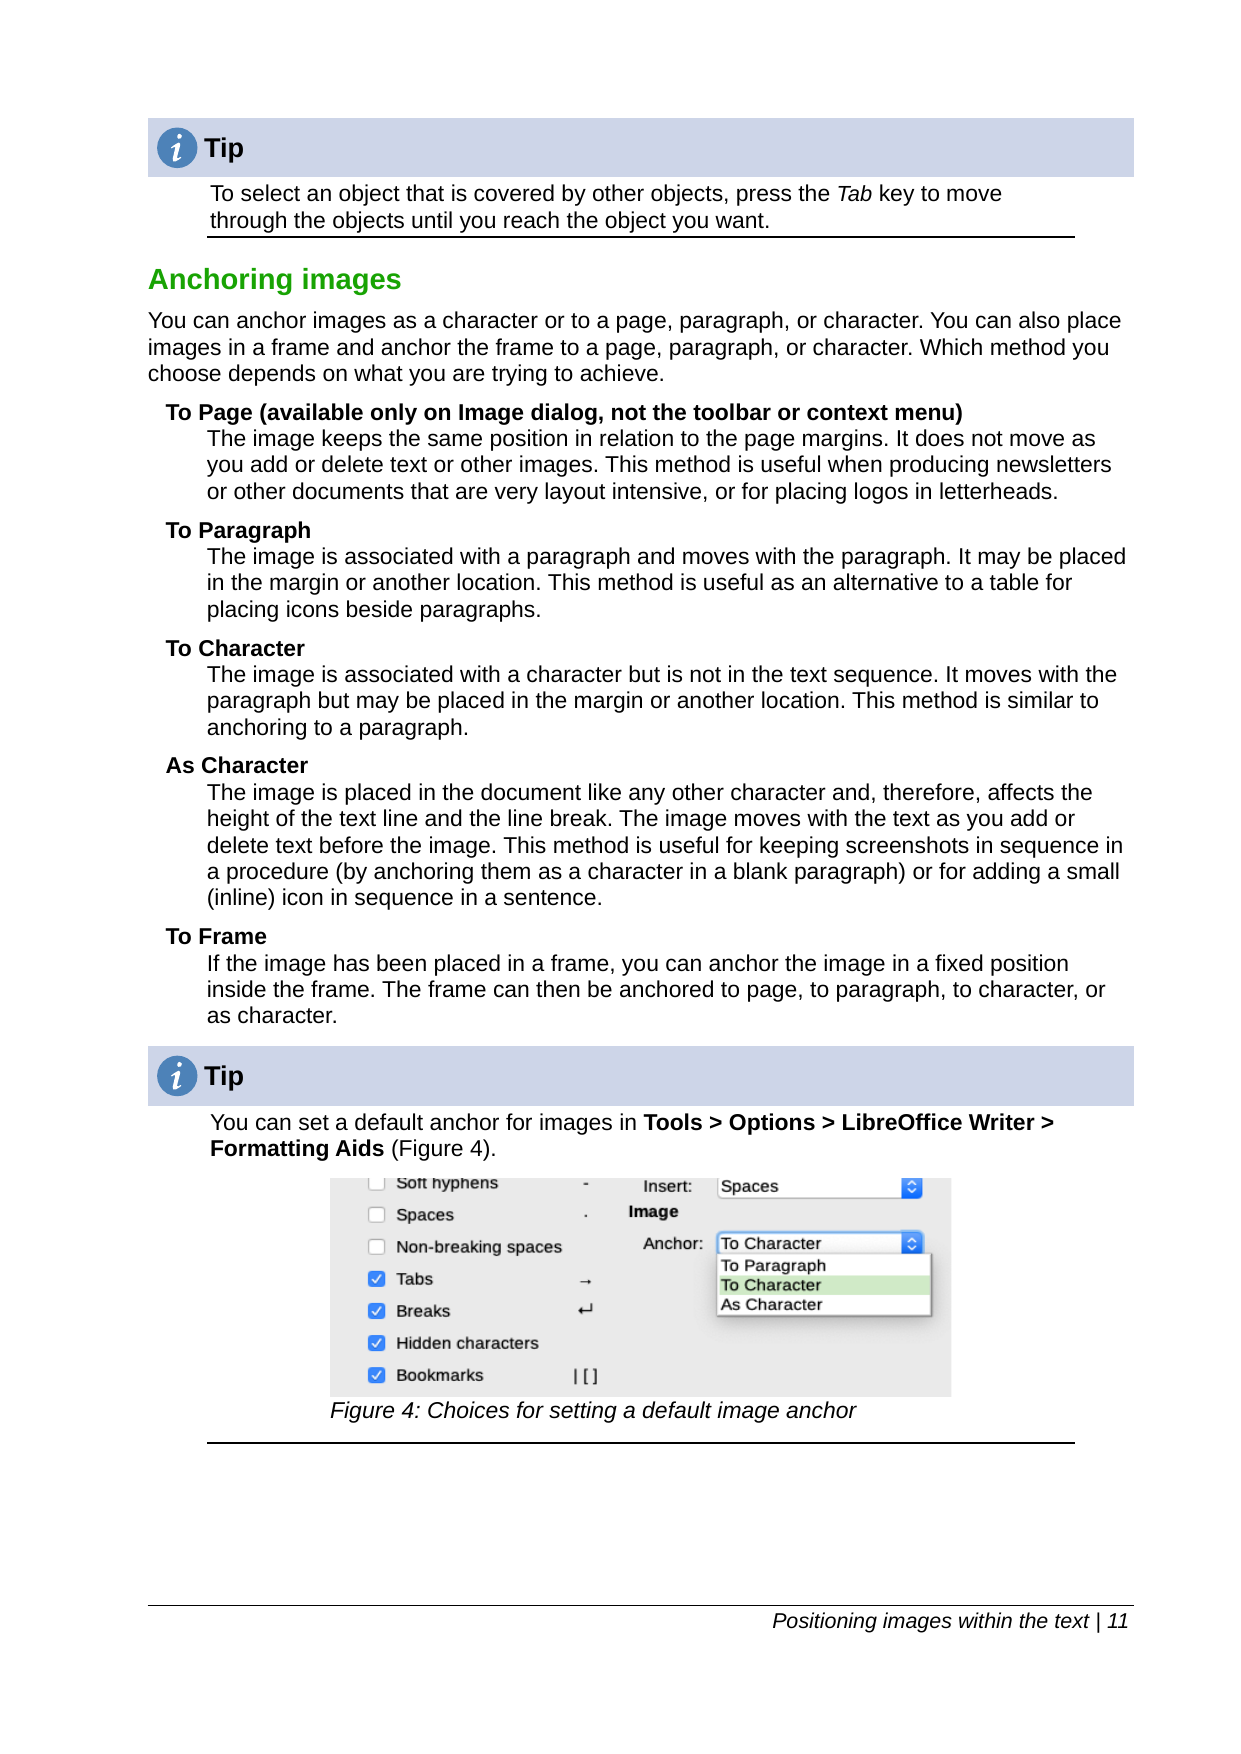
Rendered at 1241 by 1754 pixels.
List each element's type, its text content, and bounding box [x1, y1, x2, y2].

text To Character [165, 634, 1134, 661]
text To Frame [165, 923, 1134, 949]
text You can anchor images as a character or to a page, paragraph, or character. You can also place images in a frame and anchor the frame to a page, paragraph, or character. Which method you choose depends on what you are trying to achieve. [148, 307, 1134, 386]
text To Page (available only on Image dialog, not the toolbar or context menu) [165, 399, 1134, 425]
subtitle Anchoring images [148, 262, 1134, 295]
text If the image has been placed in a frame, you can anchor the image in a fixed position inside the frame. The frame can then be anchored to page, to paragraph, to character, or as character. [207, 949, 1134, 1028]
text The image is placed in the document like any other character and, therefore, affects the height of the text line and the line break. The image moves with the text as you add or delete text before the image. This method is useful for keeping screenshots in sequence in a procedure (by anchoring them as a character in a blank paragraph) or for adding a small (inline) icon in sequence in a sentence. [207, 779, 1134, 911]
picture [330, 1178, 952, 1397]
text The image keeps the same position in relation to the page margins. It does not move as you add or delete text or other images. This method is useful when producing newsletters or other documents that are very layout intensive, or for placing logos in letterheads. [207, 425, 1134, 504]
text To Paragraph [165, 517, 1134, 543]
text As Character [165, 752, 1134, 779]
text The image is associated with a paragraph and moves with the paragraph. It may be placed in the margin or another location. This method is useful as an alternative to a table for placing icons beside paragraphs. [207, 543, 1134, 622]
text You can set a default anchor for images in Tools > Options > LibreOffice Writer > Formatting Aids (Figure 4). [207, 1106, 1075, 1161]
text To select an object that is covered by other objects, press the Tab key to move through the objects until you reach the object you want. [207, 177, 1075, 236]
text The image is associated with a character but is not in the text sequence. It moves with the paragraph but may be placed in the margin or another location. This method is similar to anchoring to a paragraph. [207, 661, 1134, 740]
text Figure 4: Choices for setting a default image anchor [330, 1397, 952, 1423]
subtitle Tip [148, 118, 1134, 177]
subtitle Tip [148, 1046, 1134, 1106]
